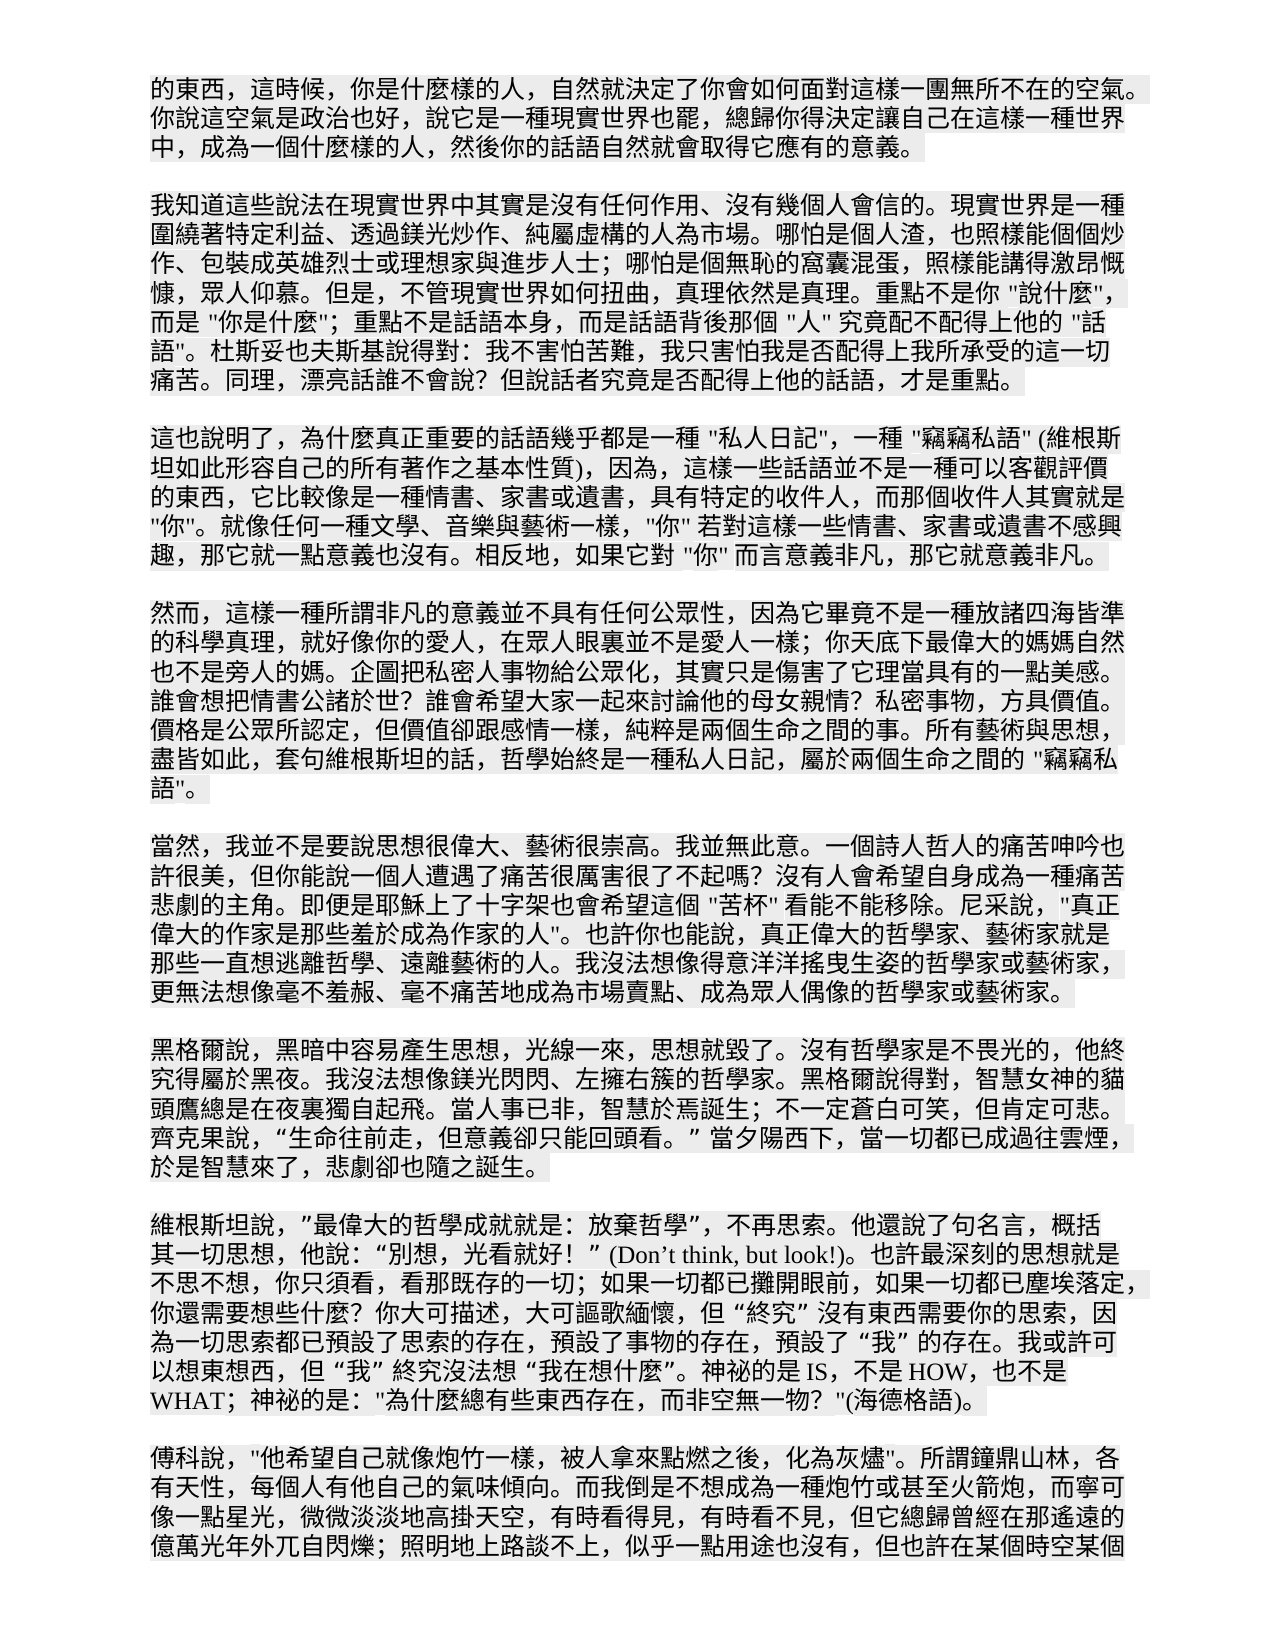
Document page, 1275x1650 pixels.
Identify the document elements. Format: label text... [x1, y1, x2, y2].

text 也許是因為台灣人極為看重醫生這行業，實習醫師 (尤其未婚) 在台灣是特別吃香的。我雖當時骨瘦如材形神狼狽，宛若遊民饑民，人見人驚，多少還是會獲得一些比較善良、比較有同情心的護士或護生的 "呵護"。她們常說我老實，木訥，單純，見我衣著破舊，面有菜色，母愛難免油然而生，對我非常照顧。也因此，我常覺得我在醫院工作始終有好多個 "媽"。 在這樣一種所謂木訥老實的印象下，當同事們從其它地方得知我的一點政治經歷後，往往驚駭莫名。當我還是實習醫師時，我的 "媽媽" 們常因此表示很納悶很遺憾，這 "孩子" 平常連話都講不好，一個人獨來獨往，安靜得跟魚一樣，想不到竟然原來是 "陰謀份子"！想不到竟然還會拿麥克風煽動群眾破壞社會企圖推翻政府！想不到甚至還打算賣台！真是很可惜。對於我之 "誤入歧途"，常表遺憾；善良一點的人，就會說那是因為我太老實了，所以可能是被壞人利用了。 "政治偏激份子"、"陰謀暴力份子" 的印象一旦深入人心，周遭許多對你更不了解的人就會以這樣一種刻板印象看待你。每次同事們集體邀約出遊或看電影、唱歌、聚餐什麼的，我從來不曾參加，就連每天中午或晚上，醫護人員總是會聚集在護理站的會議室一塊用餐，我也至今完全迴避。迴避久了，難免就會讓人產生這樣一種印象：別理他，他是個書呆子，只喜歡看書，不懂得娛樂；或是，別理他，他怪怪的，是不是哪根筋有毛病；或是，別理他，他不會喜歡電影、不會喜歡藝術的，他只關心政治。 當實習醫生時，曾有一個護生跟大家宣佈說：不用邀他一起去玩啦，在他眼裏，就算眼前是一片美麗的山，一座美麗的森林，他也只會看到整座山林寫著："台灣獨立" 四個字。對此我很無言，因為我這一生，私底下從不喜歡跟人談政治；每次被迫談起政治或遇到眾人談政治的場合，我就趕緊踉蹌逃離現場。 不過，各式各樣的誤解幾乎就是生命的一種常態，久而久之，你也只能學著去適應眾人永無止盡的各種誤解和異樣眼光。不管是褒或貶，全是扭曲誤解。其實我一點都不孤癖，而且恰恰相反，我是很喜歡馬戲團的，要不然也不會剽竊 Emir Kusturica 給自己取個 Emir 的名字，意味著與之臭味相投。 吸血鬼因為某種身世與遭遇而註定得活在黑夜裏，孤獨來去，但這並不意味他喜歡孤獨與黑夜而排斥陽光。我只是知道自己是個怪物，不想給眾人的集體歡樂八卦氣氛給帶來任何異樣的感覺與打擾。當大家喧鬧嘻嘩，而你卻沉默不語是很怪的。再說，一個十三、四歲的少年，直到青年，三餐不繼，一路從地獄走出來的人，乍然來到人間，他其實很難偽裝成正常人；難道你給一個流浪漢披上醫師白袍，他就會立即風姿煥發？ 大學七年幾乎無法維持生命的極度赤貧，除了經常去旗津海邊無人處看海看夕陽發呆之外，其實我也很喜歡去高雄當年最熱鬧的大統百貨頂樓，那裏有許多遊樂設施，例如雲霄飛車和海盜船，轉角處有一台賣霜淇淋的自動販賣機。我沒買過，因為連活下去的麵包都沒有，有可能吃霜淇淋嗎？遊樂設施當然也玩不起。那我經常去那裏幹啥呢？沒幹啥，就只是想去看人家玩。通常來這邊玩的人若不是一家人，便是一群朋友或同學，當他們坐著雲霄飛車或海盜船，大夥玩得滿臉歡笑時，我也自然就會跟他們一樣笑開懷；人家笑，我也跟著笑，不知情的人肯定會以為我是他們的一家人，只是沒進去一起玩而已。 以上是正常人的世界。那麼，所謂 "同志" 的世界呢？誤解就比較少嗎？當然也沒有。不過這部份我就比較不想講了，因為我知道講了也沒啥用，沒啥意義。政治上所謂 "同志" (或 "敵人" 也一樣)，往往是這樣一些人，他們是議題取向、立場取向的；不管你寫多少風花雪月，他們似乎就只看到表面上的所謂政治。但在我的理解裏，如果沒有前者，後者還有意義嗎？如果不是因為音符裏頭的那一點美，政治有意義嗎？如果不是某個看不見的世界裏頭那一點火燄，痛苦政治能讓人哪來的熱情？一直在詩畫裏頭尋找政治字眼是很病態的。 許多時候，所謂同志，從你身上看到或取得的，往往只是一種非常形而下的 "政治"，幾乎可以說不過就是一種立場，於是你就彷彿成為某種立場的一員，成為打擊另一種立場的工具，儘管你根本沒有任何立場可言。比方說前一篇留言，突然好多人寫信來說想轉貼轉載，我很納悶，各位究竟是從裏頭看到什麼？準備拿它來幹啥？打擊綠油油的惡勢力嗎？還是想看它會引起什麼樣的熱鬧？ 當然，許多時候只能怪我自己表達能力太差或為人處世修養難以恭維，自然也怪不得別人。例如我在文中刻意用 "神棍" 這樣的字眼來指控長老教會，我知道這樣一種字眼很低級，上帝若在天上聽到了，恐怕只會讓我往地獄更跌深一層；畢竟說出低級字眼以羞辱人者，其實終究也只是一併羞辱了自己。既然如此，為何明知故犯？原因無它。當一個組織或勢力大到幾乎無可撼動、根本聽不進任何異樣的聲音時，你有時就只好來點限制級的，也許會讓它有點感覺也說不定。但不管怎麼樣，我終究並不是想談一種政治或立場。我相信，所有形而下的現實問題，終究是一種形而上的美學問題、宗教問題與哲學問題。 說完你和正常人及特種人的世界的關係，還有一層關係特別重要，那就是 "你" 和你的 "字" 的關係。假若今天我們只是要討論一道化學方程式，那麼，你跟它不必談戀愛，不必動情懷，方程式該成立就會成立；即便你是個人渣，也一樣能成立；你不必跟方程式 "發生關係"，照樣能成立。但是，假若今天我們不是在談科學，而是在談生命談活物談科學以外的任何說不準的東西時，那麼，真理就不存在了，直到....直到什麼呢？直到你跟它 "發生關係"，真理才會顯現。就如齊克果所說，"真理不存在，直到它被你所認知。" 這個 "你" 字，才是真理的核心。維根斯坦亦如是說，"唯有回到家的人，才說得出真理"。換個方式說也一樣：你若不是那樣的人，就不可能說出那樣的話；即便你硬是把真理從嘴裏說出來，那其實就跟放屁一樣，沒有任何意義。 說，大家都會說；光是說，或是說個不停，有意義嗎？意義難道不是來自 "做"？你與其講一千萬句，不如去做一下下。這意思當然不是指的一種行為主義上的意涵，並不是說你得拋頭顱灑熱血或實際投入政治才有資格談政治，而是說，政治是一種無所不在的東西，你不可能有一秒鐘脫離它，因此，你勢必得面對這樣一種像空氣一般分分秒秒環繞你四周的東西，這時候，你是什麼樣的人，自然就決定了你會如何面對這樣一團無所不在的空氣。你說這空氣是政治也好，說它是一種現實世界也罷，總歸你得決定讓自己在這樣一種世界中，成為一個什麼樣的人，然後你的話語自然就會取得它應有的意義。 我知道這些說法在現實世界中其實是沒有任何作用、沒有幾個人會信的。現實世界是一種圍繞著特定利益、透過鎂光炒作、純屬虛構的人為市場。哪怕是個人渣，也照樣能個個炒作、包裝成英雄烈士或理想家與進步人士；哪怕是個無恥的窩囊混蛋，照樣能講得激昂慨慷，眾人仰慕。但是，不管現實世界如何扭曲，真理依然是真理。重點不是你 "說什麼"，而是 "你是什麼"；重點不是話語本身，而是話語背後那個 "人" 究竟配不配得上他的 "話語"。杜斯妥也夫斯基說得對：我不害怕苦難，我只害怕我是否配得上我所承受的這一切痛苦。同理，漂亮話誰不會說？但說話者究竟是否配得上他的話語，才是重點。 這也說明了，為什麼真正重要的話語幾乎都是一種 "私人日記"，一種 "竊竊私語" (維根斯坦如此形容自己的所有著作之基本性質)，因為，這樣一些話語並不是一種可以客觀評價的東西，它比較像是一種情書、家書或遺書，具有特定的收件人，而那個收件人其實就是 "你"。就像任何一種文學、音樂與藝術一樣，"你" 若對這樣一些情書、家書或遺書不感興趣，那它就一點意義也沒有。相反地，如果它對 "你" 而言意義非凡，那它就意義非凡。 然而，這樣一種所謂非凡的意義並不具有任何公眾性，因為它畢竟不是一種放諸四海皆準的科學真理，就好像你的愛人，在眾人眼裏並不是愛人一樣；你天底下最偉大的媽媽自然也不是旁人的媽。企圖把私密人事物給公眾化，其實只是傷害了它理當具有的一點美感。誰會想把情書公諸於世？誰會希望大家一起來討論他的母女親情？私密事物，方具價值。價格是公眾所認定，但價值卻跟感情一樣，純粹是兩個生命之間的事。所有藝術與思想，盡皆如此，套句維根斯坦的話，哲學始終是一種私人日記，屬於兩個生命之間的 "竊竊私語"。 當然，我並不是要說思想很偉大、藝術很崇高。我並無此意。一個詩人哲人的痛苦呻吟也許很美，但你能說一個人遭遇了痛苦很厲害很了不起嗎？沒有人會希望自身成為一種痛苦悲劇的主角。即便是耶穌上了十字架也會希望這個 "苦杯" 看能不能移除。尼采說，"真正偉大的作家是那些羞於成為作家的人"。也許你也能說，真正偉大的哲學家、藝術家就是那些一直想逃離哲學、遠離藝術的人。我沒法想像得意洋洋搖曳生姿的哲學家或藝術家，更無法想像毫不羞赧、毫不痛苦地成為市場賣點、成為眾人偶像的哲學家或藝術家。 黑格爾說，黑暗中容易產生思想，光線一來，思想就毀了。沒有哲學家是不畏光的，他終究得屬於黑夜。我沒法想像鎂光閃閃、左擁右簇的哲學家。黑格爾說得對，智慧女神的貓頭鷹總是在夜裏獨自起飛。當人事已非，智慧於焉誕生；不一定蒼白可笑，但肯定可悲。齊克果說，“生命往前走，但意義卻只能回頭看。” 當夕陽西下，當一切都已成過往雲煙，於是智慧來了，悲劇卻也隨之誕生。 維根斯坦說，”最偉大的哲學成就就是：放棄哲學”，不再思索。他還說了句名言，概括其一切思想，他說：“別想，光看就好！” (Don’t think, but look!)。也許最深刻的思想就是不思不想，你只須看，看那既存的一切；如果一切都已攤開眼前，如果一切都已塵埃落定，你還需要想些什麼？你大可描述，大可謳歌緬懷，但 “終究” 沒有東西需要你的思索，因為一切思索都已預設了思索的存在，預設了事物的存在，預設了 “我” 的存在。我或許可以想東想西，但 “我” 終究沒法想 “我在想什麼”。神祕的是IS，不是HOW，也不是WHAT；神祕的是："為什麼總有些東西存在，而非空無一物？"(海德格語)。 傅科說，"他希望自己就像炮竹一樣，被人拿來點燃之後，化為灰燼"。所謂鐘鼎山林，各有天性，每個人有他自己的氣味傾向。而我倒是不想成為一種炮竹或甚至火箭炮，而寧可像一點星光，微微淡淡地高掛天空，有時看得見，有時看不見，但它總歸曾經在那遙遠的億萬光年外兀自閃爍；照明地上路談不上，似乎一點用途也沒有，但也許在某個時空某個夜裏的某個人，連同天上所有繁星，約略注意到它了，心裏因此起了一點安慰，一點想法，一點難以言喻的惆悵。人與字，生命與思想，也許大約就是這麼一回事。 [150, 75, 1125, 1561]
